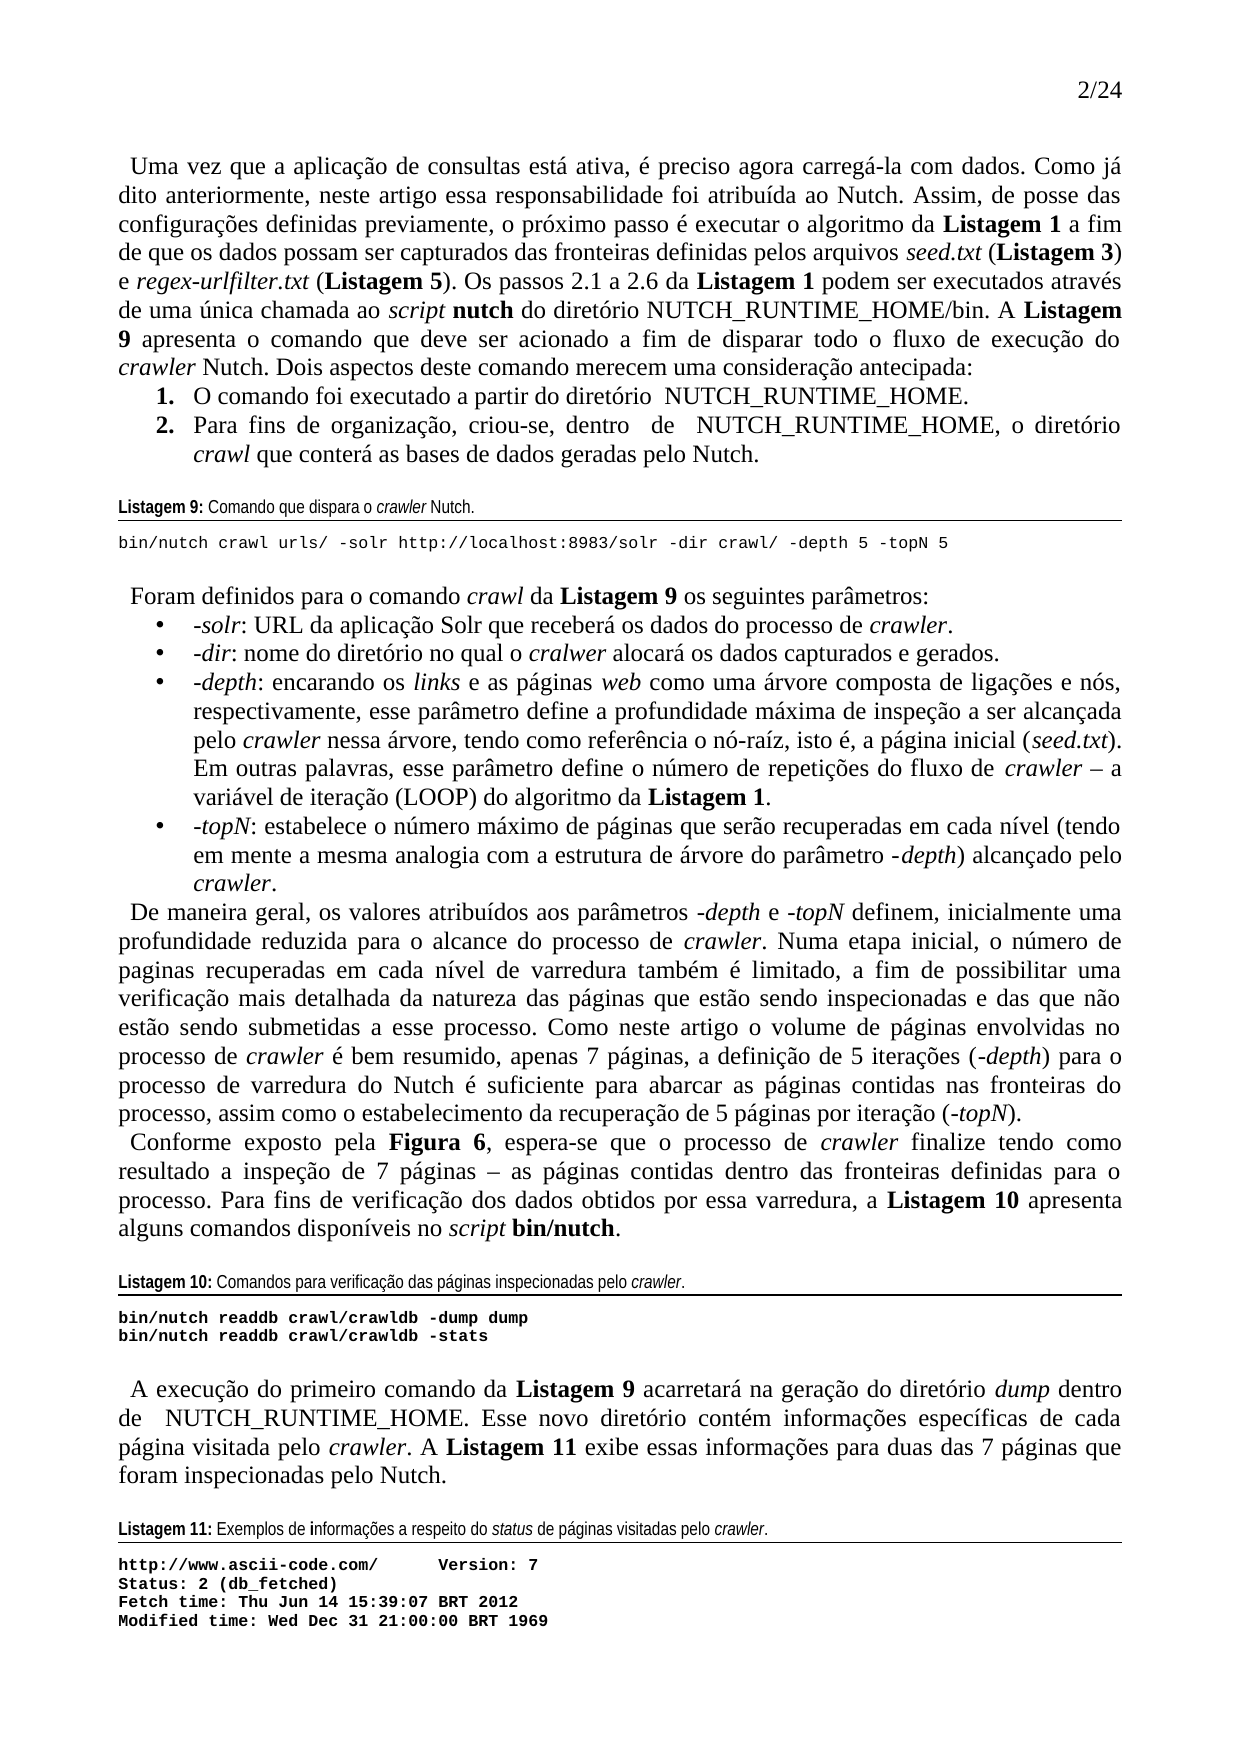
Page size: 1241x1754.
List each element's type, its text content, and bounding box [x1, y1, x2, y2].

list Fetch time: Thu Jun 14 15:39:07 BRT 2012 [118, 1593, 1122, 1612]
text A execução do primeiro comando da Listagem 9 acarretará na geração do diretório dump dentro de NUTCH_RUNTIME_HOME. Esse novo diretório contém informações específicas de cada página visitada pelo crawler. A Listagem 11 exibe essas informações para duas das 7 páginas que foram inspecionadas pelo Nutch. [118, 1374, 1122, 1489]
list Para fins de organização, criou-se, dentro de NUTCH_RUNTIME_HOME, o diretório crawl que conterá as bases de dados geradas pelo Nutch. [156, 410, 1122, 467]
list -depth: encarando os links e as páginas web como uma árvore composta de ligações e nós, respectivamente, esse parâmetro define a profundidade máxima de inspeção a ser alcançada pelo crawler nessa árvore, tendo como referência o nó-raíz, isto é, a página inicial (seed.txt). Em outras palavras, esse parâmetro define o número de repetições do fluxo de crawler – a variável de iteração (LOOP) do algoritmo da Listagem 1. [156, 667, 1122, 811]
text Conforme exposto pela Figura 6, espera-se que o processo de crawler finalize tendo como resultado a inspeção de 7 páginas – as páginas contidas dentro das fronteiras definidas para o processo. Para fins de verificação dos dados obtidos por essa varredura, a Listagem 10 apresenta alguns comandos disponíveis no script bin/nutch. [118, 1127, 1122, 1242]
list Modified time: Wed Dec 31 21:00:00 BRT 1969 [118, 1612, 1122, 1630]
list Listagem 10: Comandos para verificação das páginas inspecionadas pelo crawler. [118, 1271, 1122, 1294]
list -topN: estabelece o número máximo de páginas que serão recuperadas em cada nível (tendo em mente a mesma analogia com a estrutura de árvore do parâmetro -depth) alcançado pelo crawler. [156, 811, 1122, 897]
list Listagem 9: Comando que dispara o crawler Nutch. [118, 496, 1122, 520]
list Status: 2 (db_fetched) [118, 1574, 1122, 1593]
text Uma vez que a aplicação de consultas está ativa, é preciso agora carregá-la com dados. Como já dito anteriormente, neste artigo essa responsabilidade foi atribuída ao Nutch. Assim, de posse das configurações definidas previamente, o próximo passo é executar o algoritmo da Listagem 1 a fim de que os dados possam ser capturados das fronteiras definidas pelos arquivos seed.txt (Listagem 3) e regex-urlfilter.txt (Listagem 5). Os passos 2.1 a 2.6 da Listagem 1 podem ser executados através de uma única chamada ao script nutch do diretório NUTCH_RUNTIME_HOME/bin. A Listagem 9 apresenta o comando que deve ser acionado a fim de disparar todo o fluxo de execução do crawler Nutch. Dois aspectos deste comando merecem uma consideração antecipada: [118, 151, 1122, 381]
list http://www.ascii-code.com/ Version: 7 [118, 1555, 1122, 1574]
list bin/nutch readdb crawl/crawldb -stats [118, 1327, 1122, 1346]
list Listagem 11: Exemplos de informações a respeito do status de páginas visitadas pelo crawler. [118, 1518, 1122, 1542]
list -solr: URL da aplicação Solr que receberá os dados do processo de crawler. [156, 610, 1122, 638]
text De maneira geral, os valores atribuídos aos parâmetros -depth e -topN definem, inicialmente uma profundidade reduzida para o alcance do processo de crawler. Numa etapa inicial, o número de paginas recuperadas em cada nível de varredura também é limitado, a fim de possibilitar uma verificação mais detalhada da natureza das páginas que estão sendo inspecionadas e das que não estão sendo submetidas a esse processo. Como neste artigo o volume de páginas envolvidas no processo de crawler é bem resumido, apenas 7 páginas, a definição de 5 iterações (-depth) para o processo de varredura do Nutch é suficiente para abarcar as páginas contidas nas fronteiras do processo, assim como o estabelecimento da recuperação de 5 páginas por iteração (-topN). [118, 897, 1122, 1127]
list bin/nutch readdb crawl/crawldb -dump dump [118, 1308, 1122, 1327]
list -dir: nome do diretório no qual o cralwer alocará os dados capturados e gerados. [156, 638, 1122, 667]
list bin/nutch crawl urls/ -solr http://localhost:8983/solr -dir crawl/ -depth 5 -topN 5 [118, 533, 1122, 552]
list O comando foi executado a partir do diretório NUTCH_RUNTIME_HOME. [156, 381, 1122, 410]
text Foram definidos para o comando crawl da Listagem 9 os seguintes parâmetros: [118, 581, 1122, 610]
